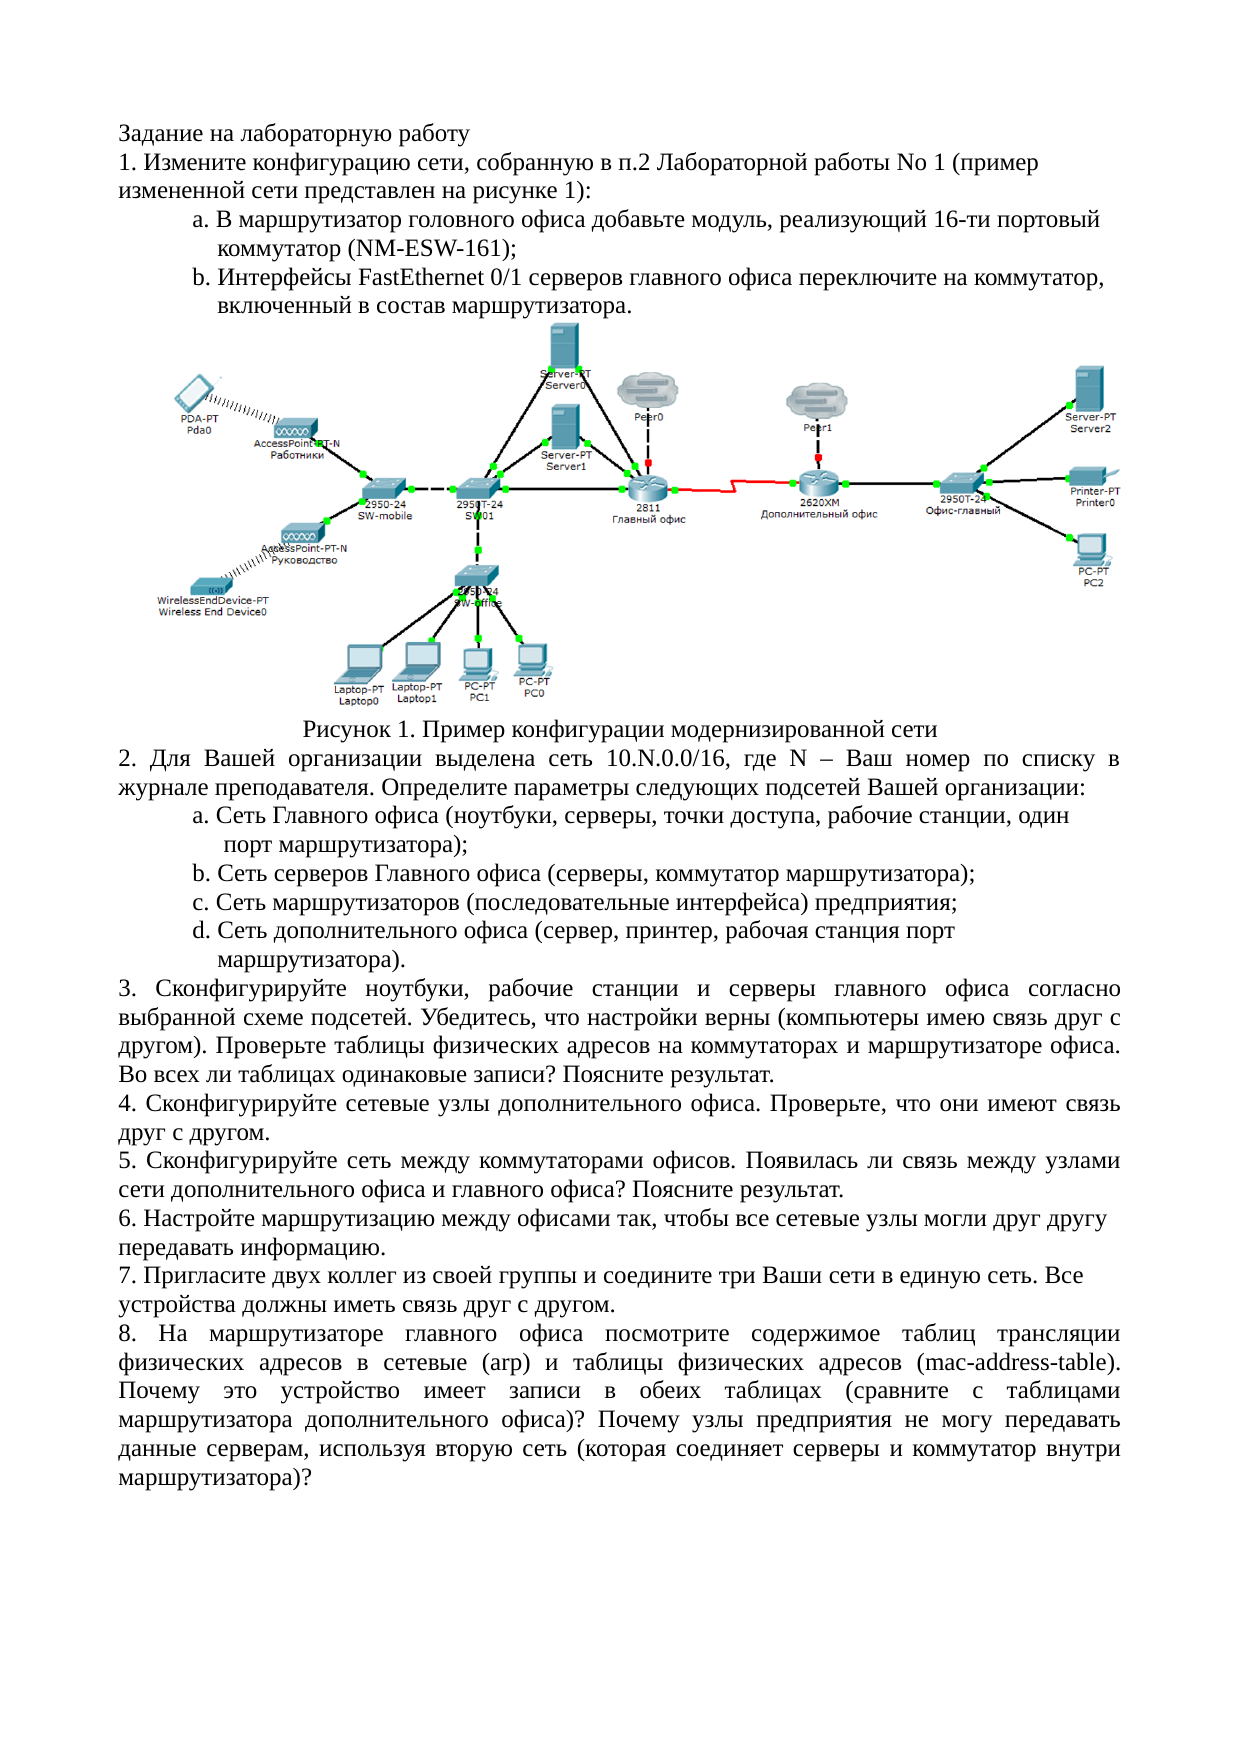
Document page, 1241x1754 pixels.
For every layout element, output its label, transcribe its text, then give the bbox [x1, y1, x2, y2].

text измененной сети представлен на рисунке 1): [118, 176, 1122, 204]
text 5. Сконфигурируйте сеть между коммутаторами офисов. Появилась ли связь между узлами сети дополнительного офиса и главного офиса? Поясните результат. [118, 1145, 1122, 1203]
text Задание на лабораторную работу [118, 118, 1122, 147]
text 4. Сконфигурируйте сетевые узлы дополнительного офиса. Проверьте, что они имеют связь друг с другом. [118, 1088, 1122, 1145]
text передавать информацию. [118, 1232, 1122, 1260]
text 3. Сконфигурируйте ноутбуки, рабочие станции и серверы главного офиса согласно выбранной схеме подсетей. Убедитесь, что настройки верны (компьютеры имею связь друг с другом). Проверьте таблицы физических адресов на коммутаторах и маршрутизаторе офиса. Во всех ли таблицах одинаковые записи? Поясните результат. [118, 973, 1122, 1088]
text 7. Пригласите двух коллег из своей группы и соедините три Ваши сети в единую сеть. Все [118, 1260, 1122, 1289]
text 8. На маршрутизаторе главного офиса посмотрите содержимое таблиц трансляции физических адресов в сетевые (arp) и таблицы физических адресов (mac-address-table). Почему это устройство имеет записи в обеих таблицах (сравните с таблицами маршрутизатора дополнительного офиса)? Почему узлы предприятия не могу передавать данные серверам, используя вторую сеть (которая соединяет серверы и коммутатор внутри маршрутизатора)? [118, 1318, 1122, 1490]
text b. Интерфейсы FastEthernet 0/1 серверов главного офиса переключите на коммутатор, [118, 262, 1122, 291]
text c. Сеть маршрутизаторов (последовательные интерфейса) предприятия; [118, 887, 1122, 915]
text 6. Настройте маршрутизацию между офисами так, чтобы все сетевые узлы могли друг другу [118, 1203, 1122, 1232]
text устройства должны иметь связь друг с другом. [118, 1289, 1122, 1318]
text Рисунок 1. Пример конфигурации модернизированной сети [118, 715, 1122, 743]
text d. Сеть дополнительного офиса (сервер, принтер, рабочая станция порт маршрутизатора). [118, 915, 1122, 973]
text коммутатор (NM-ESW-161); [118, 233, 1122, 262]
text 1. Измените конфигурацию сети, собранную в п.2 Лабораторной работы No 1 (пример [118, 147, 1122, 176]
text 2. Для Вашей организации выделена сеть 10.N.0.0/16, где N – Ваш номер по списку в журнале преподавателя. Определите параметры следующих подсетей Вашей организации: [118, 743, 1122, 800]
text b. Сеть серверов Главного офиса (серверы, коммутатор маршрутизатора); [118, 858, 1122, 887]
text включенный в состав маршрутизатора. [118, 291, 1122, 319]
text a. В маршрутизатор головного офиса добавьте модуль, реализующий 16-ти портовый [118, 204, 1122, 233]
picture [118, 319, 1123, 715]
text a. Сеть Главного офиса (ноутбуки, серверы, точки доступа, рабочие станции, один порт маршрутизатора); [118, 800, 1122, 858]
